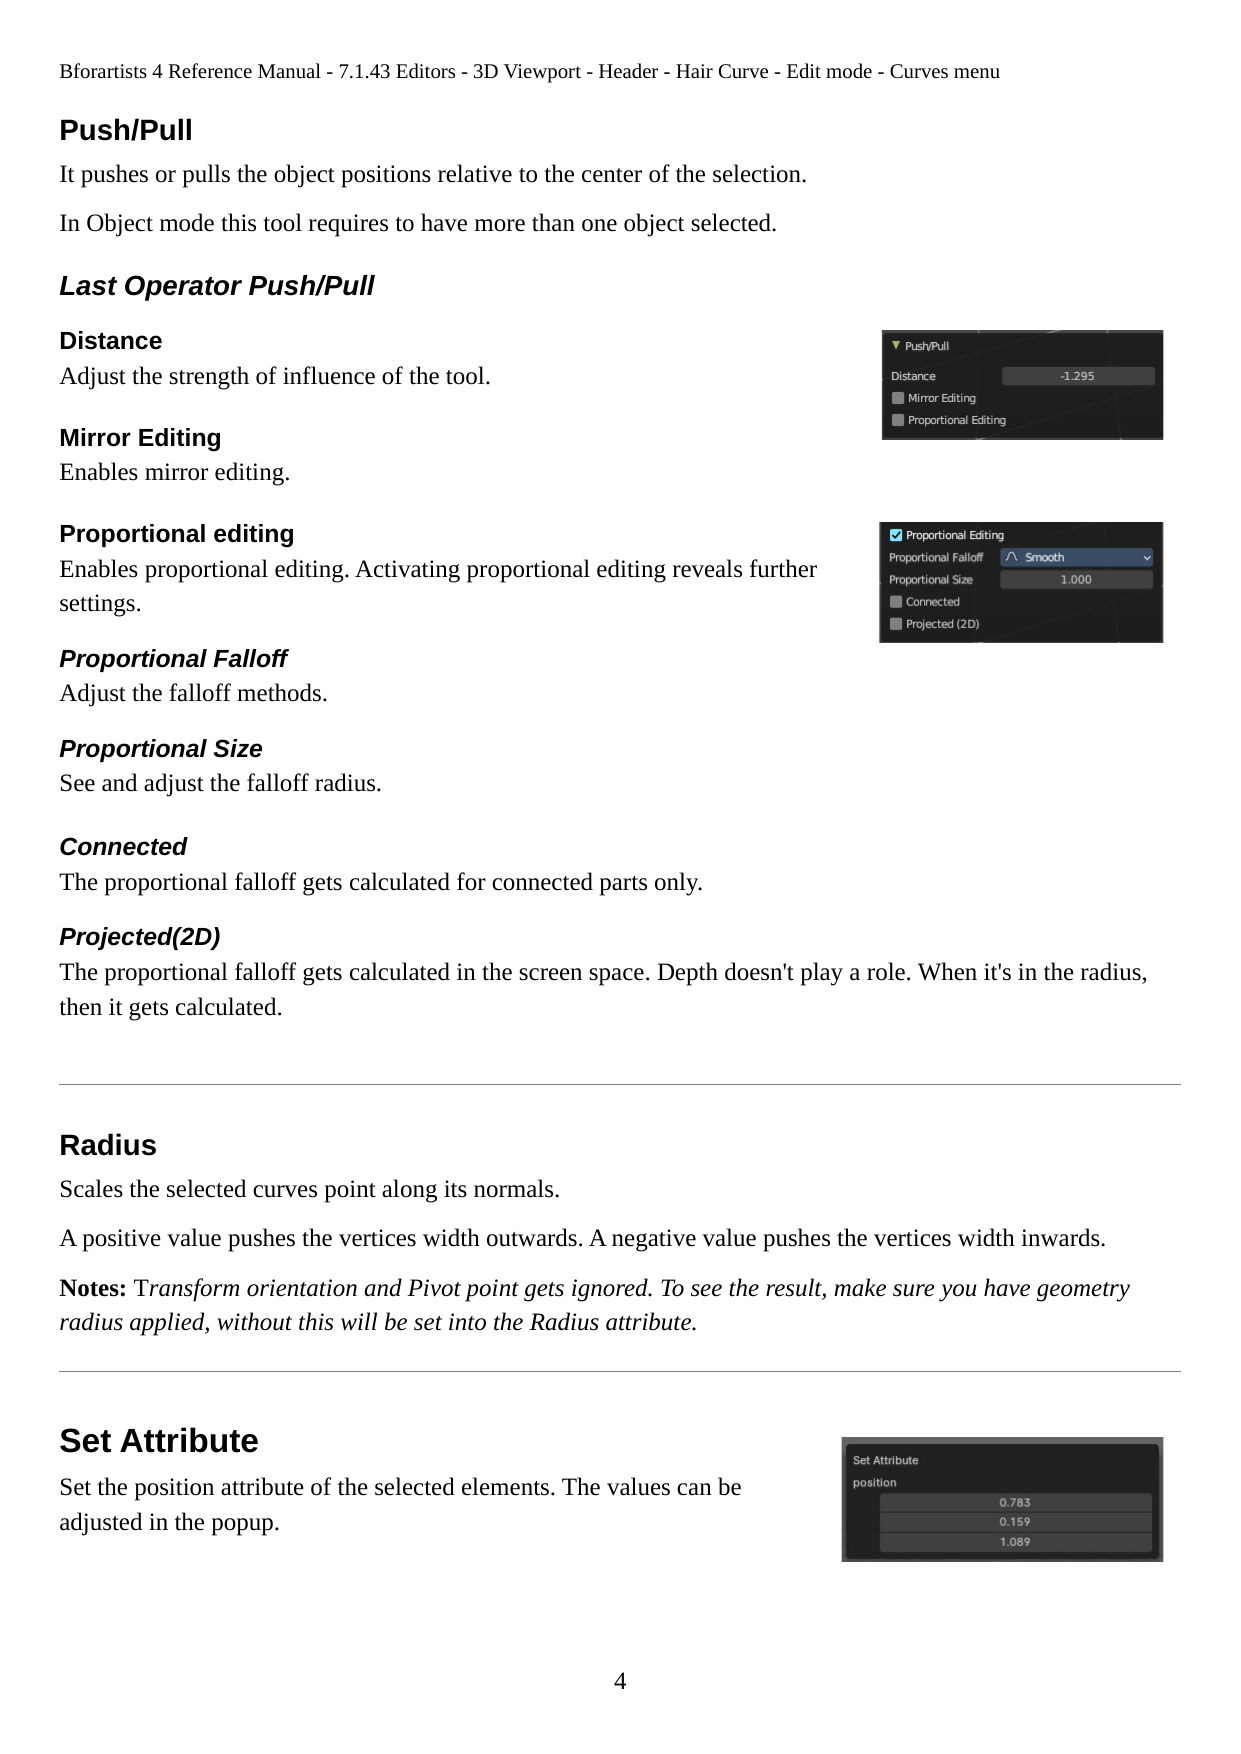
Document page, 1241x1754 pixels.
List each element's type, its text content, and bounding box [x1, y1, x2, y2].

text In Object mode this tool requires to have more than one object selected. [59, 208, 1181, 237]
text Enables proportional editing. Activating proportional editing reveals further settings. [59, 554, 879, 617]
subtitle Distance [59, 326, 1181, 355]
picture [841, 1437, 1164, 1562]
subtitle Push/Pull [59, 113, 1181, 146]
text Adjust the strength of influence of the tool. [59, 361, 881, 390]
picture [881, 330, 1164, 440]
subtitle Set Attribute [59, 1421, 1181, 1460]
text A positive value pushes the vertices width outwards. A negative value pushes the vertices width inwards. [59, 1223, 1181, 1252]
subtitle Mirror Editing [59, 423, 1181, 451]
text Set the position attribute of the selected elements. The values can be adjusted in the popup. [59, 1472, 841, 1536]
text Scales the selected curves point along its normals. [59, 1174, 1181, 1203]
text The proportional falloff gets calculated in the screen space. Depth doesn't play a role. When it's in the radius, then it gets calculated. [59, 957, 1181, 1020]
subtitle Proportional Falloff [59, 644, 1181, 672]
text See and adjust the falloff radius. [59, 768, 1181, 797]
picture [879, 522, 1164, 643]
subtitle Last Operator Push/Pull [59, 269, 1181, 301]
subtitle Proportional editing [59, 519, 1181, 548]
text Enables mirror editing. [59, 457, 1181, 486]
subtitle Connected [59, 832, 1181, 861]
text The proportional falloff gets calculated for connected parts only. [59, 867, 1181, 896]
subtitle Radius [59, 1128, 1181, 1162]
text Notes: Transform orientation and Pivot point gets ignored. To see the result, make sure you have geometry radius applied, without this will be set into the Radius attribute. [59, 1273, 1181, 1336]
text Adjust the falloff methods. [59, 678, 1181, 707]
text It pushes or pulls the object positions relative to the center of the selection. [59, 159, 1181, 188]
subtitle Proportional Size [59, 734, 1181, 762]
subtitle Projected(2D) [59, 922, 1181, 951]
